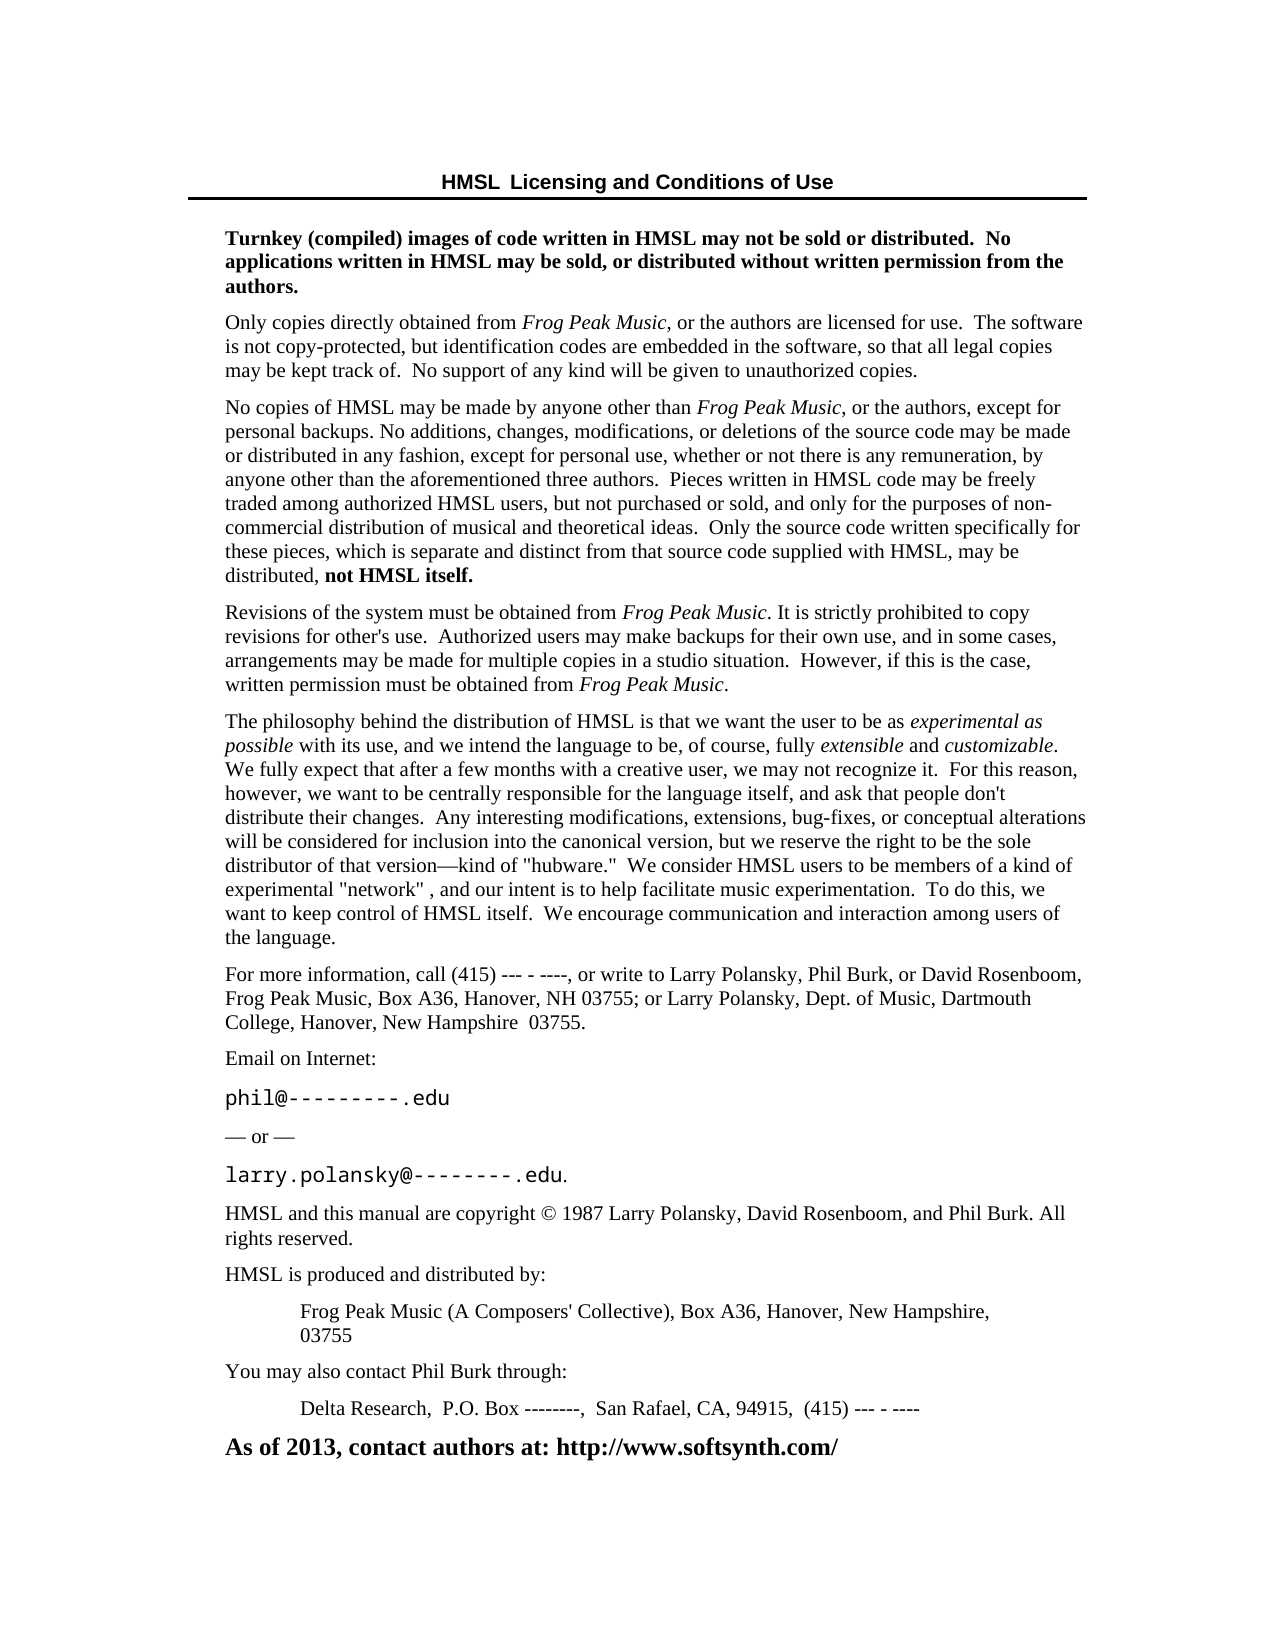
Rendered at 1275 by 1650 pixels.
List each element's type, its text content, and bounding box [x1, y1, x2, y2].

text Email on Internet: [225, 1046, 1087, 1070]
text larry.polansky@--------.edu. [225, 1160, 1087, 1189]
text No copies of HMSL may be made by anyone other than Frog Peak Music, or the authors, except for personal backups. No additions, changes, modifications, or deletions of the source code may be made or distributed in any fashion, except for personal use, whether or not there is any remuneration, by anyone other than the aforementioned three authors. Pieces written in HMSL code may be freely traded among authorized HMSL users, but not purchased or sold, and only for the purposes of non-commercial distribution of musical and theoretical ideas. Only the source code written specifically for these pieces, which is separate and distinct from that source code supplied with HMSL, may be distributed, not HMSL itself. [225, 395, 1087, 587]
text Revisions of the system must be obtained from Frog Peak Music. It is strictly prohibited to copy revisions for other's use. Authorized users may make backups for their own use, and in some cases, arrangements may be made for multiple copies in a studio situation. However, if this is the case, written permission must be obtained from Frog Peak Music. [225, 600, 1087, 696]
text Turnkey (compiled) images of code written in HMSL may not be sold or distributed. No applications written in HMSL may be sold, or distributed without written permission from the authors. [225, 225, 1087, 298]
text For more information, call (415) --- - ----, or write to Larry Polansky, Phil Burk, or David Rosenboom, Frog Peak Music, Box A36, Hanover, NH 03755; or Larry Polansky, Dept. of Music, Dartmouth College, Hanover, New Hampshire 03755. [225, 962, 1087, 1034]
text As of 2013, contact authors at: http://www.softsynth.com/ [225, 1432, 1087, 1461]
text HMSL and this manual are copyright © 1987 Larry Polansky, David Rosenboom, and Phil Burk. All rights reserved. [225, 1201, 1087, 1249]
text — or — [225, 1124, 1087, 1148]
subtitle HMSL Licensing and Conditions of Use [187, 154, 1087, 200]
text You may also contact Phil Burk through: [225, 1359, 1087, 1383]
text Frog Peak Music (A Composers' Collective), Box A36, Hanover, New Hampshire, 03755 [225, 1298, 1087, 1347]
text Delta Research, P.O. Box --------, San Rafael, CA, 94915, (415) --- - ---- [225, 1396, 1087, 1420]
text The philosophy behind the distribution of HMSL is that we want the user to be as experimental as possible with its use, and we intend the language to be, of course, fully extensible and customizable. We fully expect that after a few months with a creative user, we may not recognize it. For this reason, however, we want to be centrally responsible for the language itself, and ask that people don't distribute their changes. Any interesting modifications, extensions, bug-fixes, or conceptual alterations will be considered for inclusion into the canonical version, but we reserve the right to be the sole distributor of that version—kind of "hubware." We consider HMSL users to be members of a kind of experimental "network" , and our intent is to help facilitate music experimentation. To do this, we want to keep control of HMSL itself. We encourage communication and interaction among users of the language. [225, 708, 1087, 949]
text HMSL is produced and distributed by: [225, 1262, 1087, 1286]
text phil@---------.edu [225, 1083, 1087, 1111]
text Only copies directly obtained from Frog Peak Music, or the authors are licensed for use. The software is not copy-protected, but identification codes are embedded in the software, so that all legal copies may be kept track of. No support of any kind will be given to unauthorized copies. [225, 310, 1087, 382]
